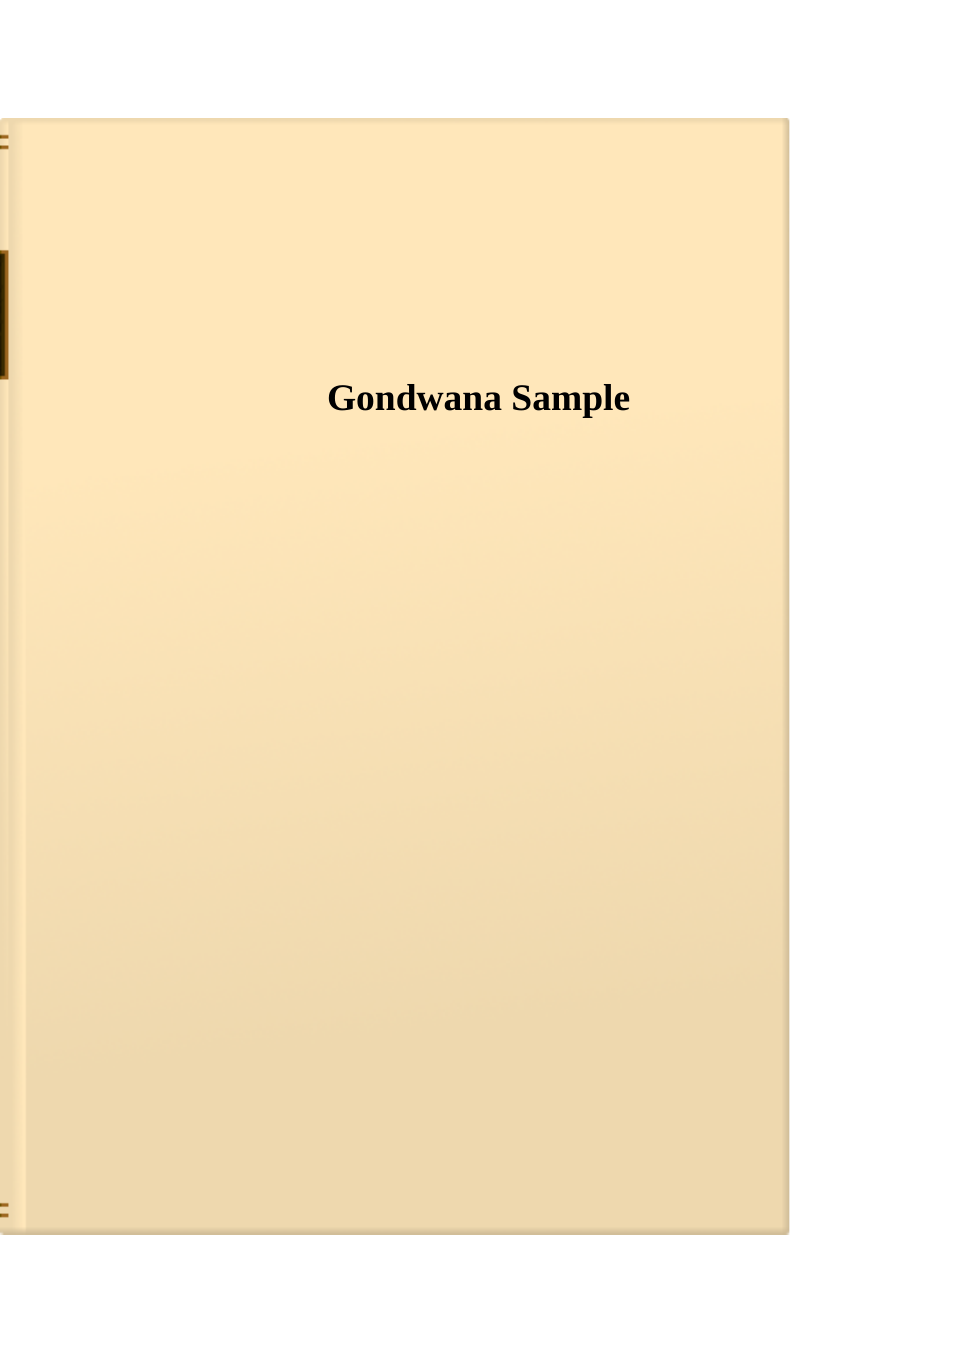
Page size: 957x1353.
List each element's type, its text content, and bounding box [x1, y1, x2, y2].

picture [0, 118, 790, 1235]
text Gondwana Sample [790, 376, 838, 419]
